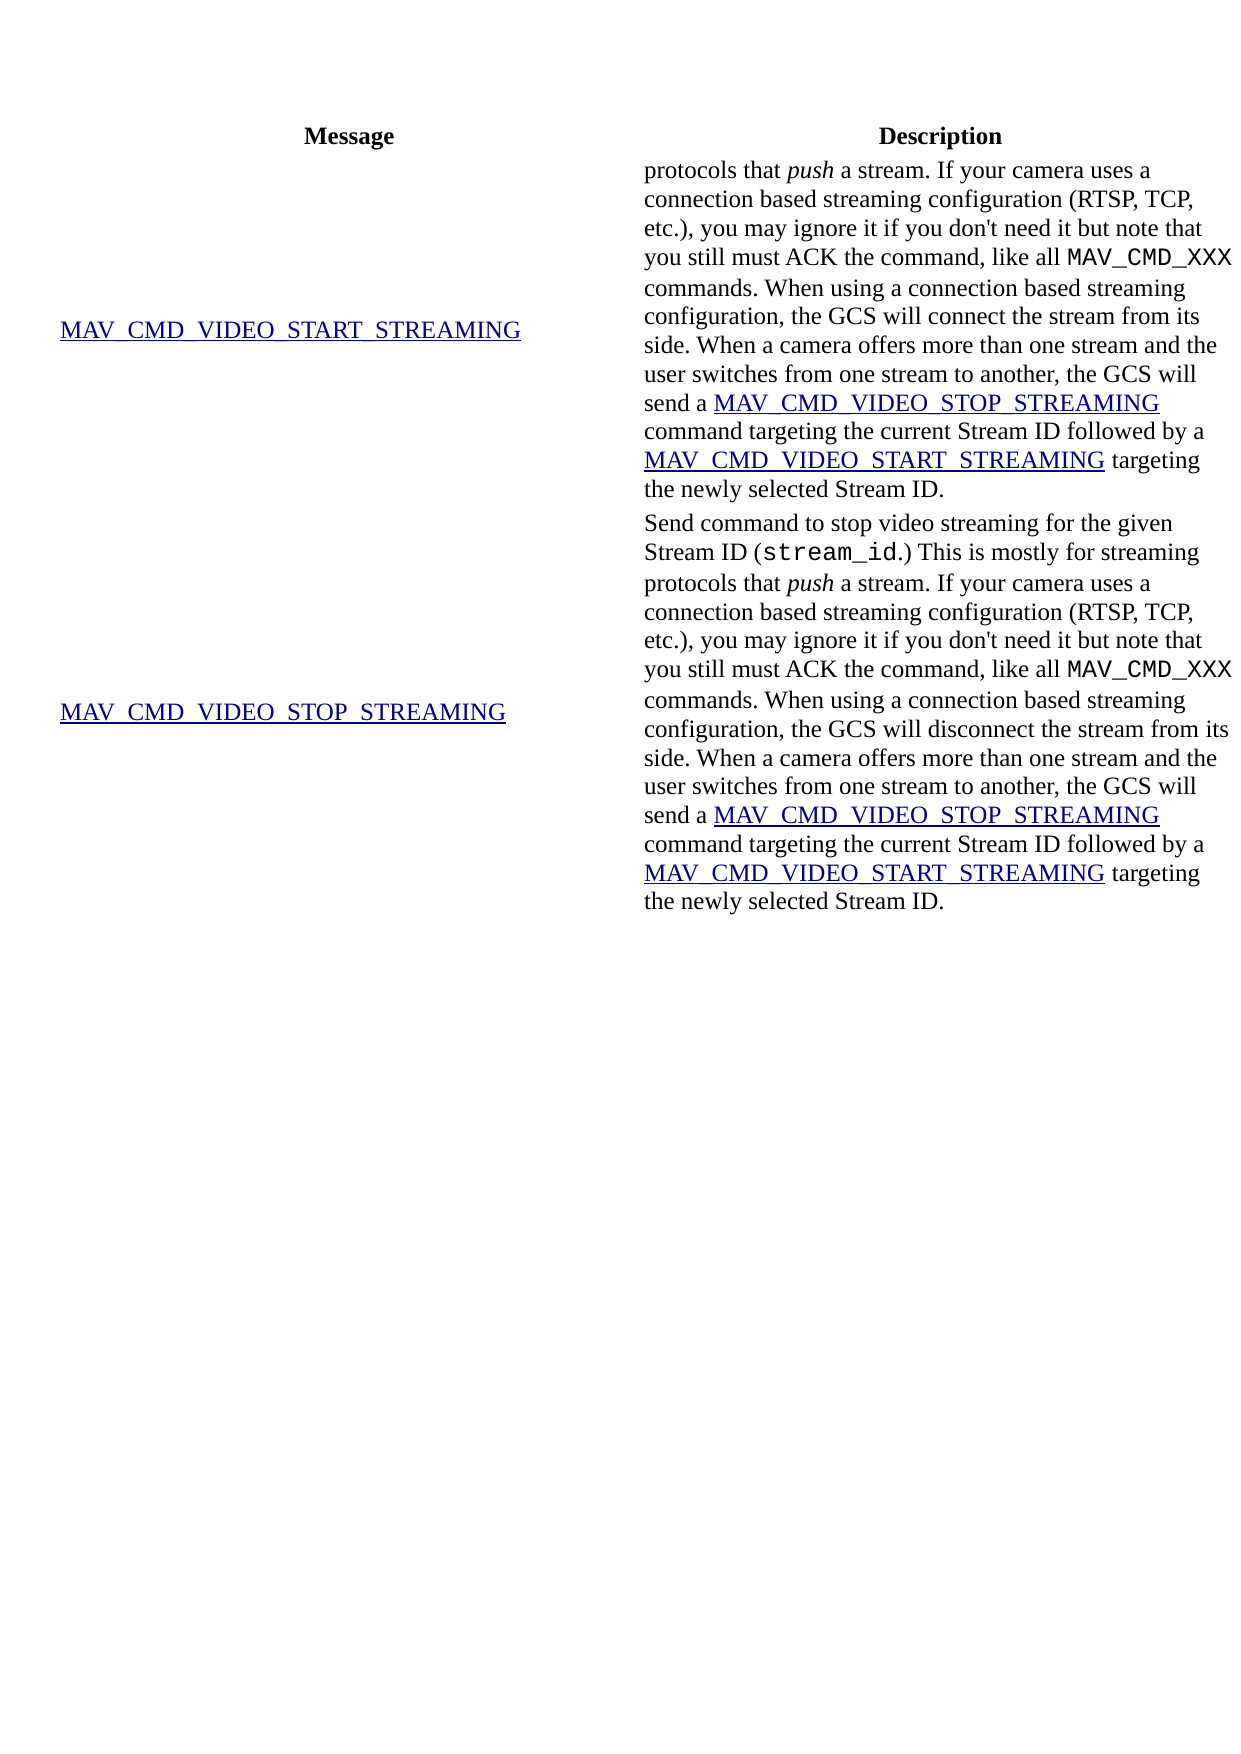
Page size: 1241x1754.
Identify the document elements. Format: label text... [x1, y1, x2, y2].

table_cell protocols that push a stream. If your camera uses a connection based streaming configuration (RTSP, TCP, etc.), you may ignore it if you don't need it but note that you still must ACK the command, like all MAV_CMD_XXX commands. When using a connection based streaming configuration, the GCS will connect the stream from its side. When a camera offers more than one stream and the user switches from one stream to another, the GCS will send a MAV_CMD_VIDEO_STOP_STREAMING command targeting the current Stream ID followed by a MAV_CMD_VIDEO_START_STREAMING targeting the newly selected Stream ID. [641, 153, 1239, 506]
table_header Description [641, 118, 1239, 153]
table_cell Send command to stop video streaming for the given Stream ID (stream_id.) This is mostly for streaming protocols that push a stream. If your camera uses a connection based streaming configuration (RTSP, TCP, etc.), you may ignore it if you don't need it but note that you still must ACK the command, like all MAV_CMD_XXX commands. When using a connection based streaming configuration, the GCS will disconnect the stream from its side. When a camera offers more than one stream and the user switches from one stream to another, the GCS will send a MAV_CMD_VIDEO_STOP_STREAMING command targeting the current Stream ID followed by a MAV_CMD_VIDEO_START_STREAMING targeting the newly selected Stream ID. [641, 506, 1239, 918]
table_cell MAV_CMD_VIDEO_STOP_STREAMING [57, 506, 641, 918]
table_header Message [57, 118, 641, 153]
table_cell MAV_CMD_VIDEO_START_STREAMING [57, 153, 641, 506]
